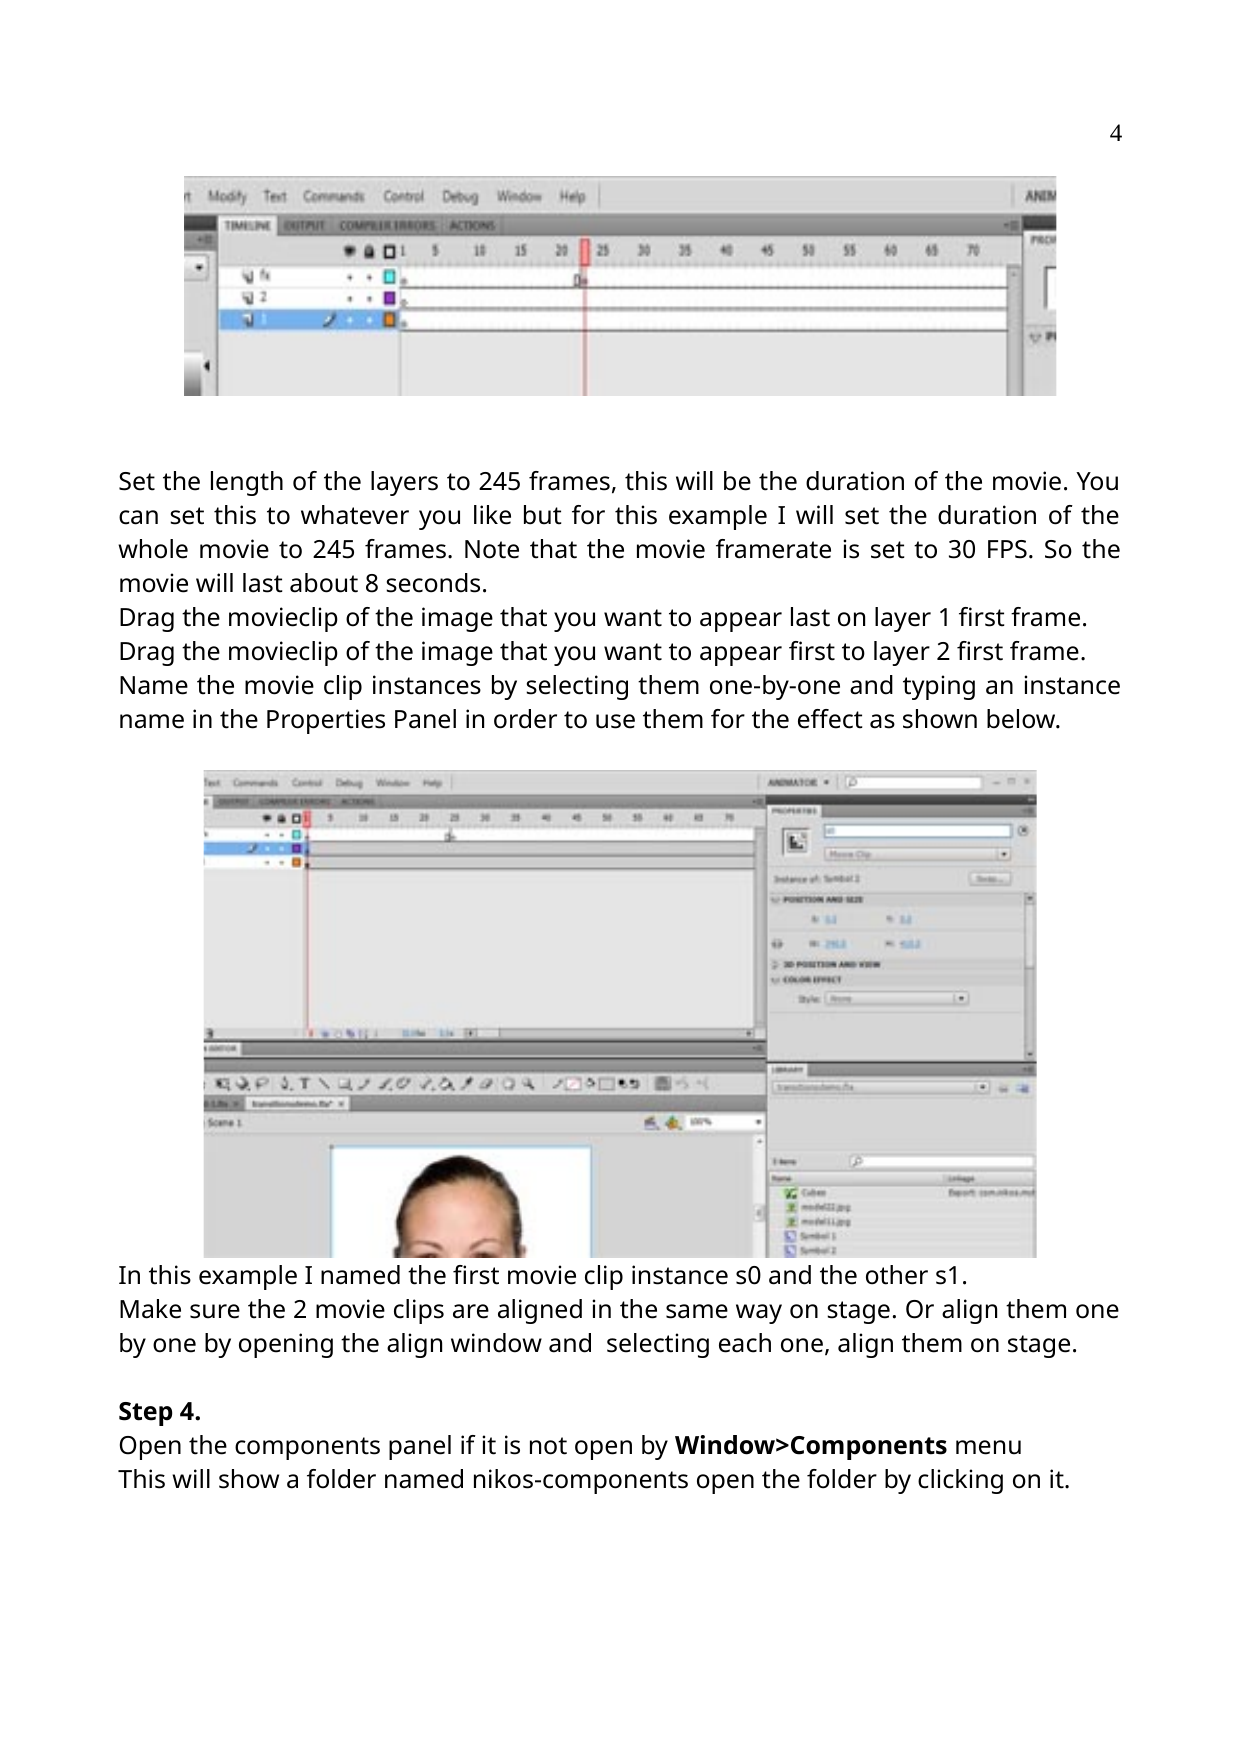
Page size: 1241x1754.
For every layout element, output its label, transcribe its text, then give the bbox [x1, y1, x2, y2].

text This will show a folder named nikos-components open the folder by clicking on it. [118, 1462, 1122, 1496]
text Set the length of the layers to 245 frames, this will be the duration of the movie. You can set this to whatever you like but for this example I will set the duration of the whole movie to 245 frames. Note that the movie framerate is set to 30 FPS. So the movie will last about 8 seconds. [118, 464, 1122, 600]
text Make sure the 2 movie clips are aligned in the same way on stage. Or align them one by one by opening the align window and selecting each one, align them on stage. [118, 1292, 1122, 1360]
text Open the components panel if it is not open by Window>Components menu [118, 1428, 1122, 1462]
picture [184, 176, 1057, 396]
picture [203, 770, 1037, 1258]
text Name the movie clip instances by selecting them one-by-one and typing an instance name in the Properties Panel in order to use them for the effect as shown below. [118, 668, 1122, 736]
text Step 4. [118, 1394, 1122, 1428]
text Drag the movieclip of the image that you want to appear first to layer 2 first frame. [118, 634, 1122, 668]
text Drag the movieclip of the image that you want to appear last on layer 1 first frame. [118, 600, 1122, 634]
text In this example I named the first movie clip instance s0 and the other s1. [118, 1039, 1122, 1292]
